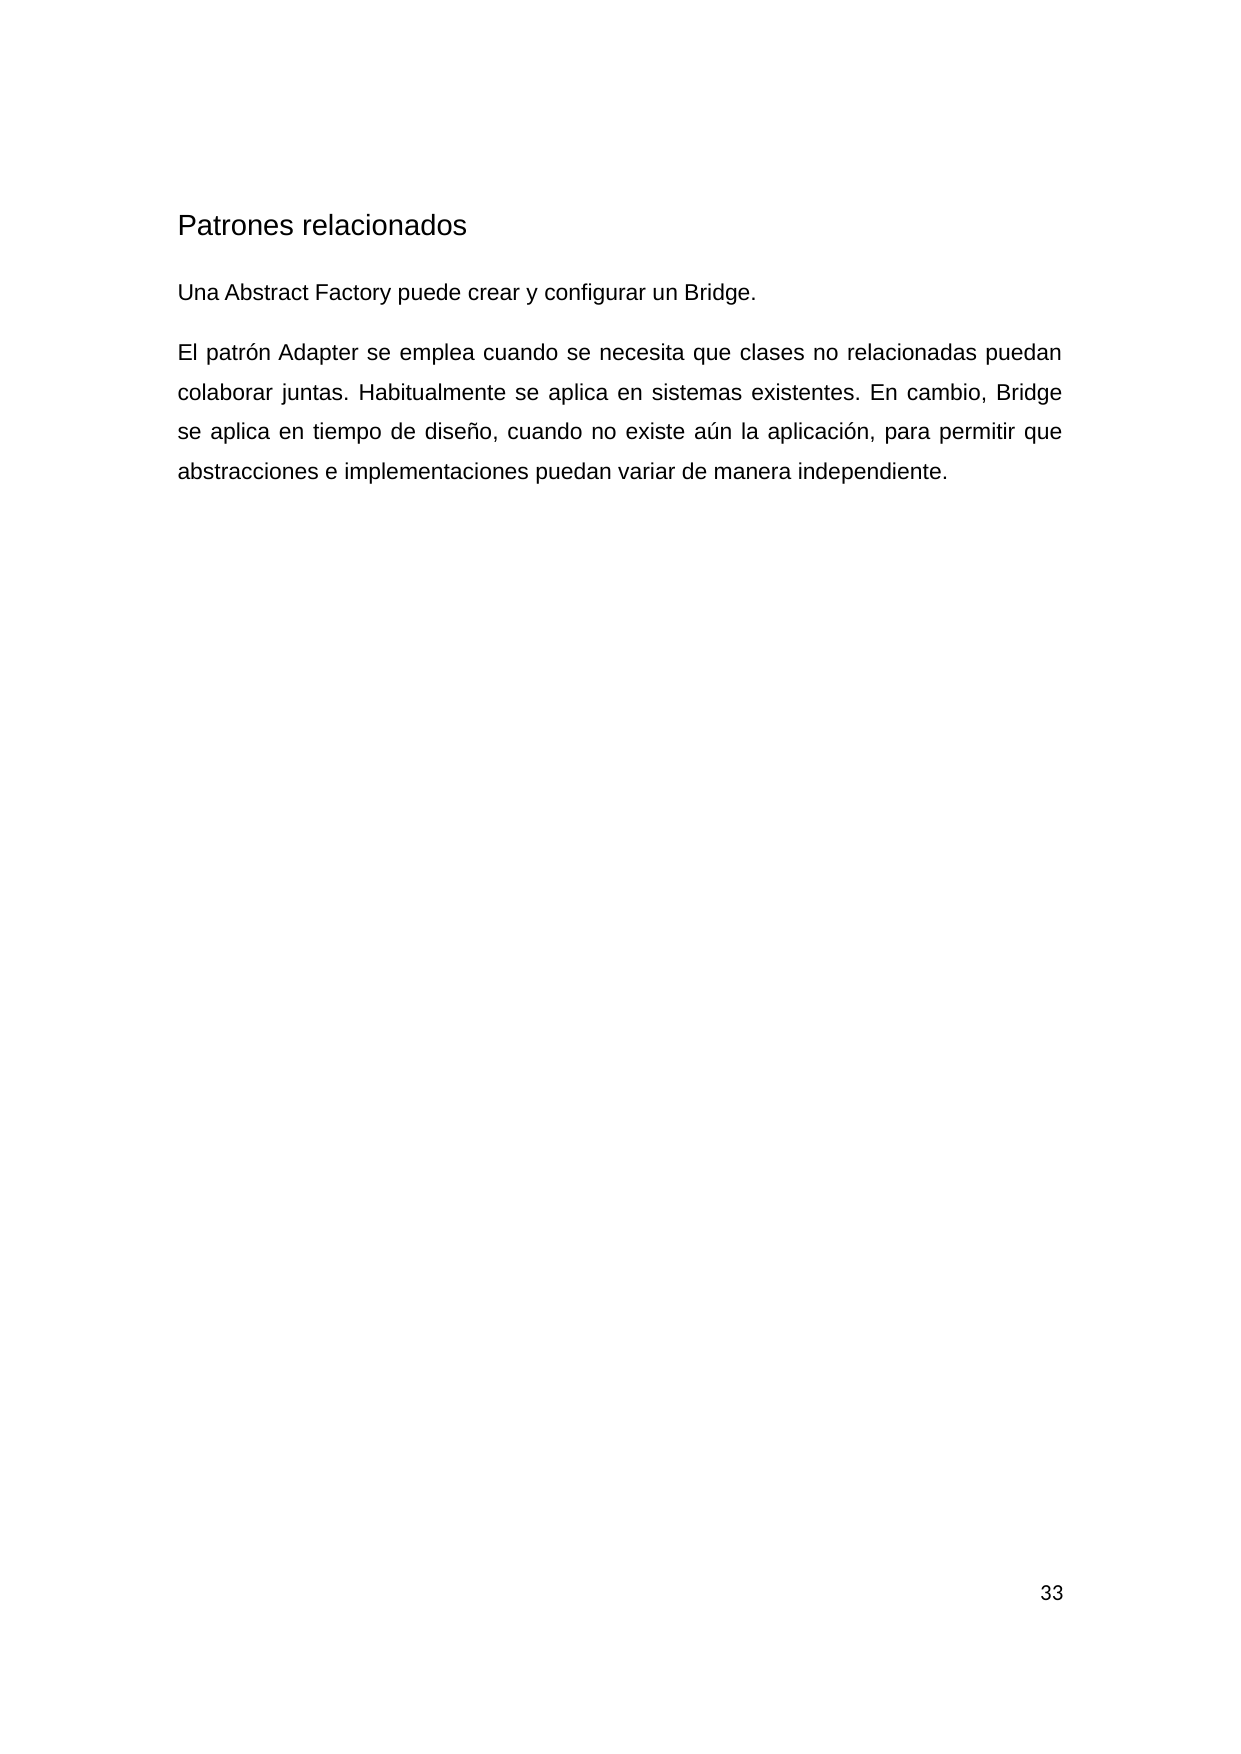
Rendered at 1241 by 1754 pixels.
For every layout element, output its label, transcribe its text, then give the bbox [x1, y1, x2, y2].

text Patrones relacionados [177, 208, 1063, 241]
text El patrón Adapter se emplea cuando se necesita que clases no relacionadas puedan colaborar juntas. Habitualmente se aplica en sistemas existentes. En cambio, Bridge se aplica en tiempo de diseño, cuando no existe aún la aplicación, para permitir que abstracciones e implementaciones puedan variar de manera independiente. [177, 339, 1063, 484]
text Una Abstract Factory puede crear y configurar un Bridge. [177, 279, 1063, 305]
